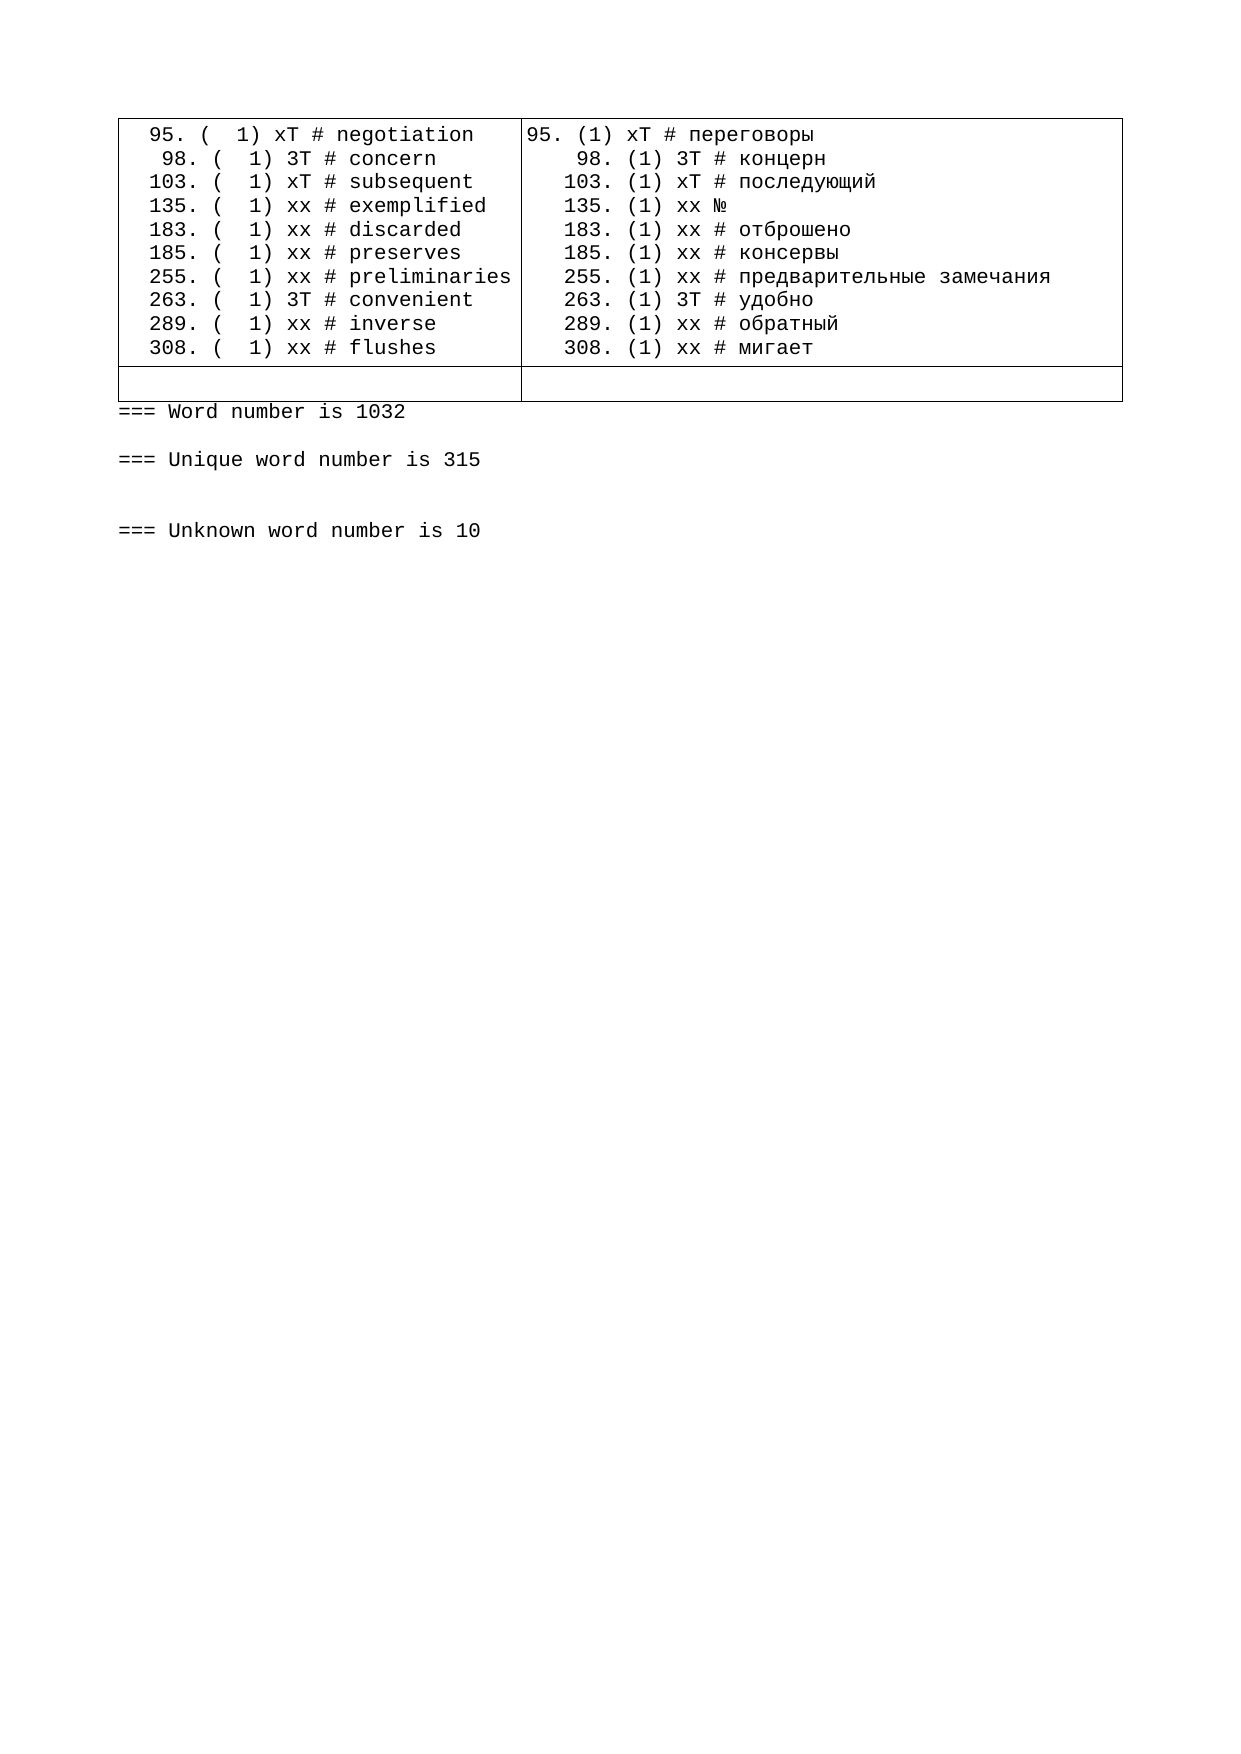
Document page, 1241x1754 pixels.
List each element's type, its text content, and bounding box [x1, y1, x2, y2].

table_header 95. ( 1) xT # negotiation 98. ( 1) 3T # concern 103. ( 1) xT # subsequent 135. ( 1) xx # exemplified 183. ( 1) xx # discarded 185. ( 1) xx # preserves 255. ( 1) xx # preliminaries 263. ( 1) 3T # convenient 289. ( 1) xx # inverse 308. ( 1) xx # flushes [119, 119, 521, 366]
table_cell [522, 367, 1122, 401]
table_cell [119, 367, 521, 401]
text === Unknown word number is 10 [118, 520, 1122, 543]
text === Word number is 1032 [118, 402, 1122, 425]
text === Unique word number is 315 [118, 449, 1122, 472]
table_header 95. (1) xT # переговоры 98. (1) 3T # концерн 103. (1) xT # последующий 135. (1) хх № 183. (1) xx # отброшено 185. (1) хх # консервы 255. (1) xx # предварительные замечания 263. (1) 3T # удобно 289. (1) хх # обратный 308. (1) xx # мигает [522, 119, 1122, 366]
